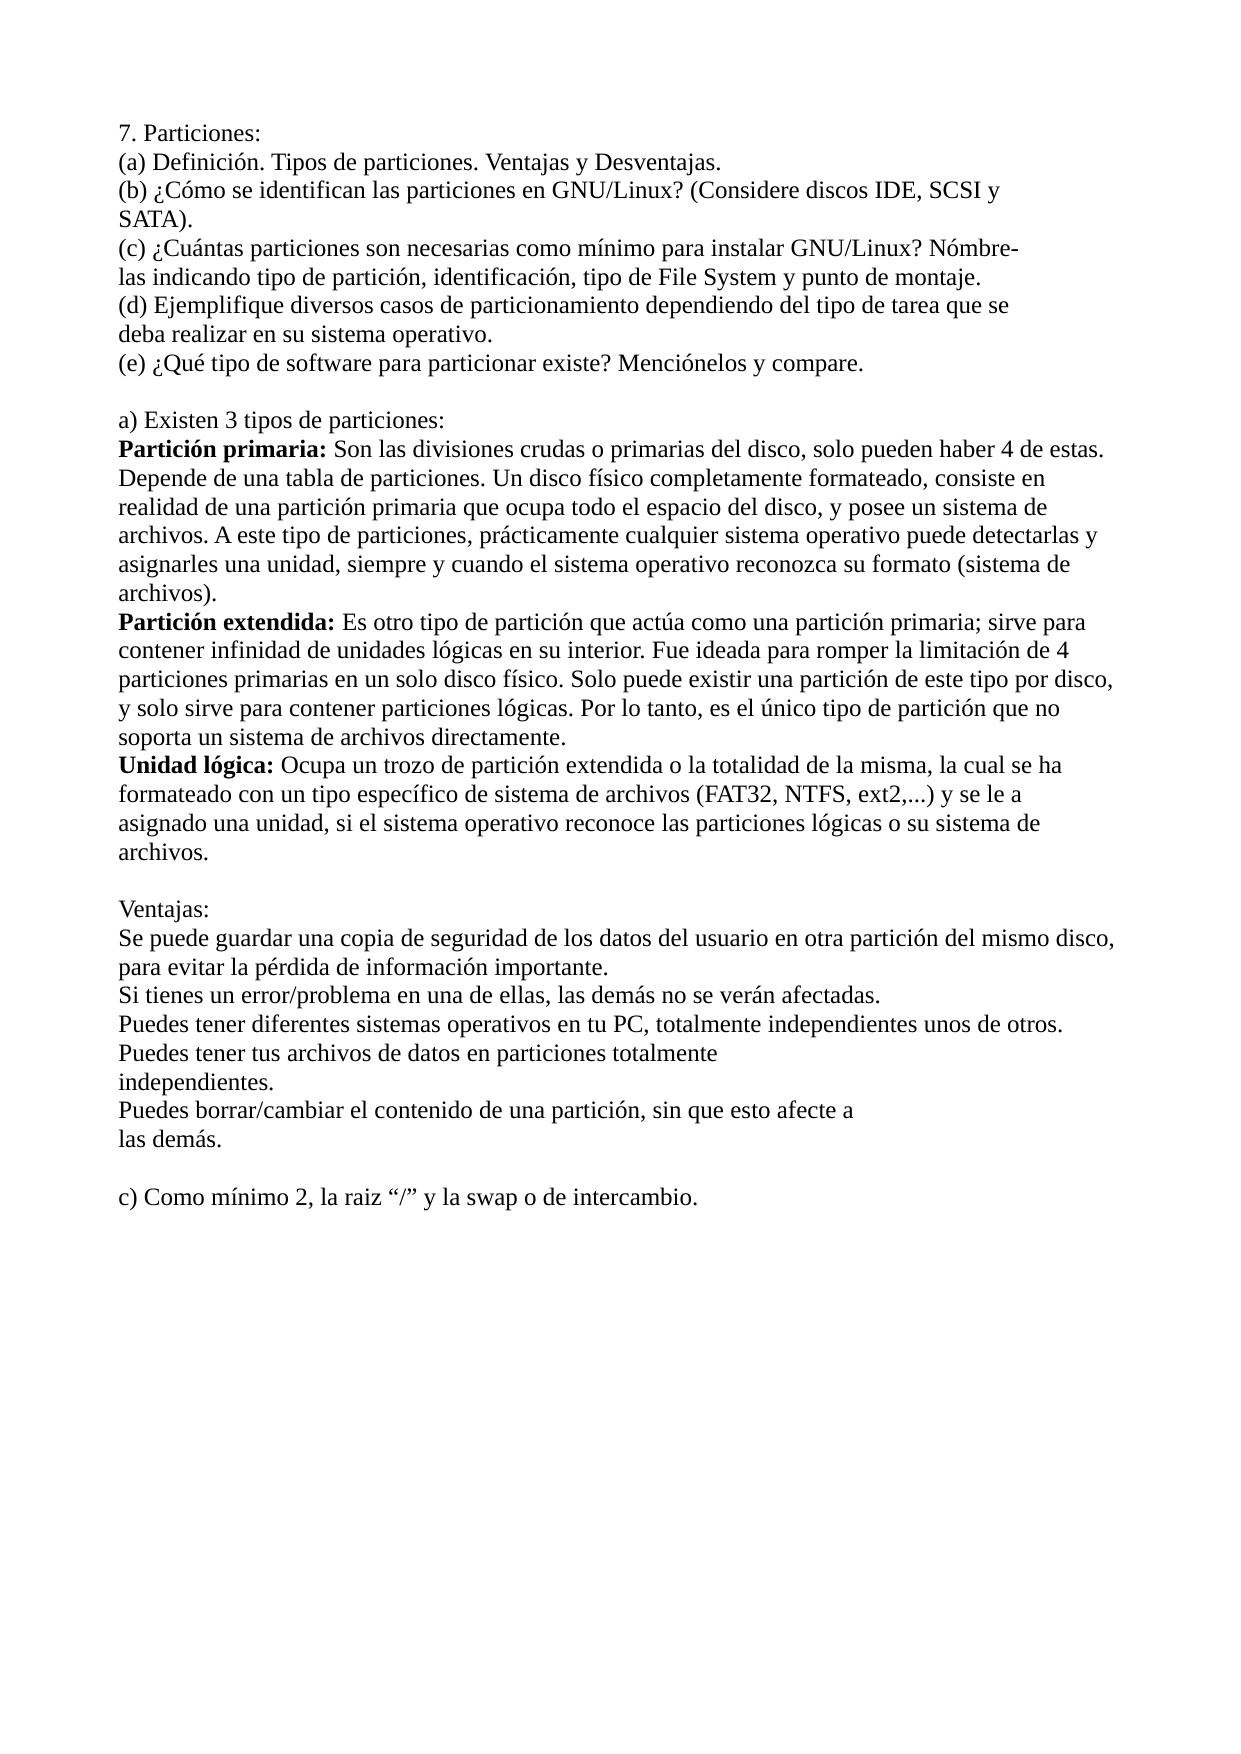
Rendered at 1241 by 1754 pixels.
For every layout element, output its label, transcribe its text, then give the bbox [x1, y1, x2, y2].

text archivos. [118, 837, 1122, 866]
text 7. Particiones: [118, 118, 1122, 147]
text formateado con un tipo específico de sistema de archivos (FAT32, NTFS, ext2,...) y se le a [118, 779, 1122, 808]
text Si tienes un error/problema en una de ellas, las demás no se verán afectadas. [118, 981, 1122, 1009]
text (a) Definición. Tipos de particiones. Ventajas y Desventajas. [118, 147, 1122, 176]
text (c) ¿Cuántas particiones son necesarias como mínimo para instalar GNU/Linux? Nómbre- [118, 233, 1122, 262]
text Unidad lógica: Ocupa un trozo de partición extendida o la totalidad de la misma, la cual se ha [118, 751, 1122, 779]
text c) Como mínimo 2, la raiz “/” y la swap o de intercambio. [118, 1182, 1122, 1211]
text SATA). [118, 204, 1122, 233]
text deba realizar en su sistema operativo. [118, 319, 1122, 348]
text (e) ¿Qué tipo de software para particionar existe? Menciónelos y compare. [118, 348, 1122, 377]
text (d) Ejemplifique diversos casos de particionamiento dependiendo del tipo de tarea que se [118, 291, 1122, 319]
text Partición extendida: Es otro tipo de partición que actúa como una partición primaria; sirve para [118, 607, 1122, 636]
text Ventajas: [118, 894, 1122, 923]
text particiones primarias en un solo disco físico. Solo puede existir una partición de este tipo por disco, y solo sirve para contener particiones lógicas. Por lo tanto, es el único tipo de partición que no soporta un sistema de archivos directamente. [118, 664, 1122, 751]
text contener infinidad de unidades lógicas en su interior. Fue ideada para romper la limitación de 4 [118, 636, 1122, 664]
text Puedes borrar/cambiar el contenido de una partición, sin que esto afecte a [118, 1096, 1122, 1124]
text (b) ¿Cómo se identifican las particiones en GNU/Linux? (Considere discos IDE, SCSI y [118, 176, 1122, 204]
text Puedes tener tus archivos de datos en particiones totalmente [118, 1038, 1122, 1067]
text independientes. [118, 1067, 1122, 1096]
text las demás. [118, 1124, 1122, 1153]
text a) Existen 3 tipos de particiones: [118, 406, 1122, 434]
text Partición primaria: Son las divisiones crudas o primarias del disco, solo pueden haber 4 de estas. Depende de una tabla de particiones. Un disco físico completamente formateado, consiste en realidad de una partición primaria que ocupa todo el espacio del disco, y posee un sistema de archivos. A este tipo de particiones, prácticamente cualquier sistema operativo puede detectarlas y asignarles una unidad, siempre y cuando el sistema operativo reconozca su formato (sistema de archivos). [118, 434, 1122, 607]
text Puedes tener diferentes sistemas operativos en tu PC, totalmente independientes unos de otros. [118, 1009, 1122, 1038]
text Se puede guardar una copia de seguridad de los datos del usuario en otra partición del mismo disco, para evitar la pérdida de información importante. [118, 923, 1122, 981]
text las indicando tipo de partición, identificación, tipo de File System y punto de montaje. [118, 262, 1122, 291]
text asignado una unidad, si el sistema operativo reconoce las particiones lógicas o su sistema de [118, 808, 1122, 837]
